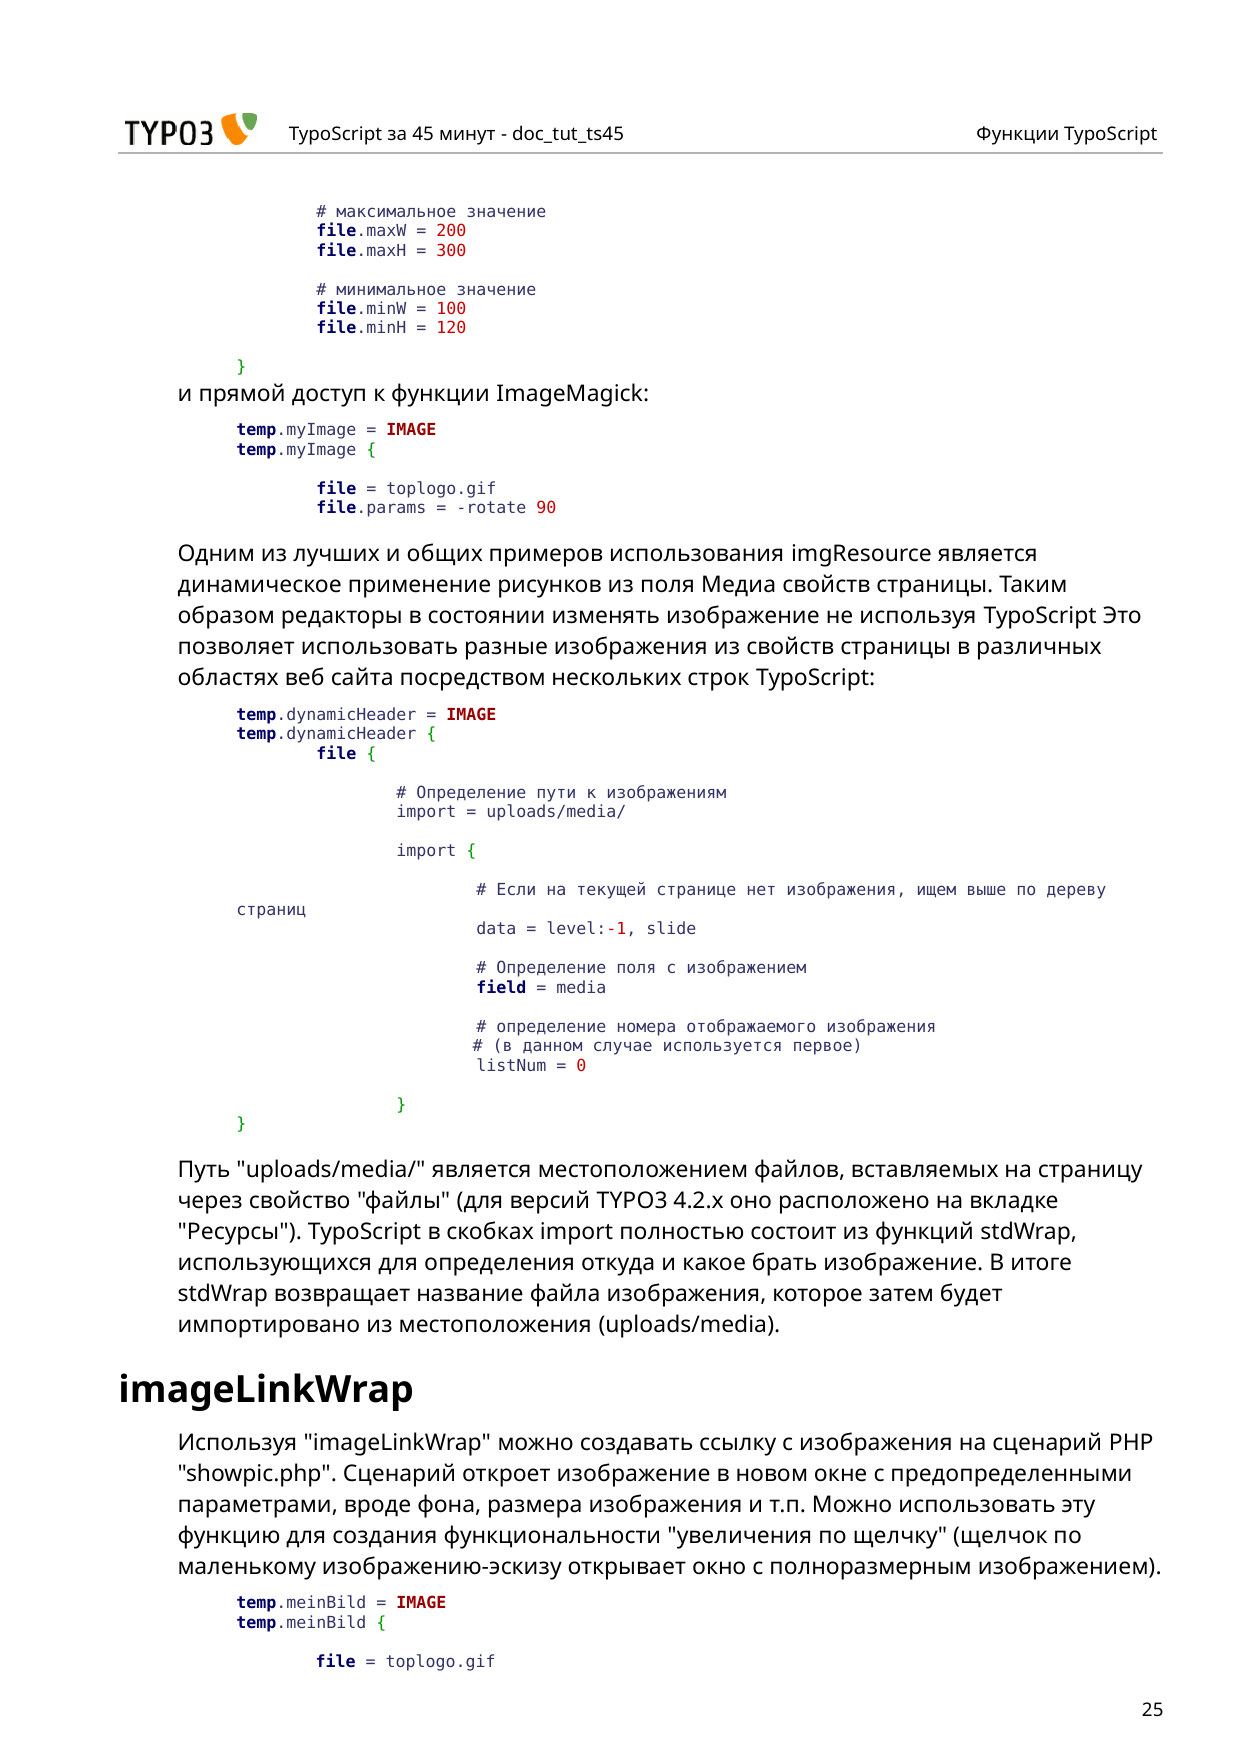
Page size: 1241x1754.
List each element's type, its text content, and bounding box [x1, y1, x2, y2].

text Одним из лучших и общих примеров использования imgResource является динамическое применение рисунков из поля Медиа свойств страницы. Таким образом редакторы в состоянии изменять изображение не используя TypoScript Это позволяет использовать разные изображения из свойств страницы в различных областях веб сайта посредством нескольких строк TypoScript: [177, 537, 1163, 692]
text file.minW = 100 [236, 299, 1163, 318]
text # Если на текущей странице нет изображения, ищем выше по дереву страниц [236, 880, 1163, 919]
text listNum = 0 [236, 1055, 1163, 1075]
text # Определение пути к изображениям [236, 783, 1163, 802]
text temp.dynamicHeader { [236, 724, 1163, 744]
text file.maxW = 200 [236, 221, 1163, 241]
text import = uploads/media/ [236, 802, 1163, 822]
text file { [236, 744, 1163, 763]
text # минимальное значение [236, 279, 1163, 299]
text и прямой доступ к функции ImageMagick: [177, 377, 1163, 408]
text field = media [236, 977, 1163, 997]
text temp.meinBild { [236, 1613, 1163, 1632]
text # (в данном случае используется первое) [236, 1036, 1163, 1055]
text # Определение поля с изображением [236, 958, 1163, 977]
text temp.myImage { [236, 440, 1163, 459]
text file = toplogo.gif [236, 1652, 1163, 1671]
text import { [236, 841, 1163, 861]
text file.maxH = 300 [236, 241, 1163, 260]
text file.params = -rotate 90 [236, 498, 1163, 518]
text temp.meinBild = IMAGE [236, 1593, 1163, 1613]
text } [236, 1114, 1163, 1133]
text Используя "imageLinkWrap" можно создавать ссылку с изображения на сценарий PHP "showpic.php". Сценарий откроет изображение в новом окне с предопределенными параметрами, вроде фона, размера изображения и т.п. Можно использовать эту функцию для создания функциональности "увеличения по щелчку" (щелчок по маленькому изображению-эскизу открывает окно с полноразмерным изображением). [177, 1426, 1163, 1581]
text # максимальное значение [236, 202, 1163, 221]
text temp.myImage = IMAGE [236, 420, 1163, 440]
text } [236, 1094, 1163, 1114]
text file.minH = 120 [236, 318, 1163, 338]
subtitle imageLinkWrap [118, 1363, 1163, 1414]
text } [236, 357, 1163, 377]
picture [124, 112, 260, 145]
text data = level:-1, slide [236, 919, 1163, 938]
text Путь "uploads/media/" является местоположением файлов, вставляемых на страницу через свойство "файлы" (для версий TYPO3 4.2.x оно расположено на вкладке "Ресурсы"). TypoScript в скобках import полностью состоит из функций stdWrap, использующихся для определения откуда и какое брать изображение. В итоге stdWrap возвращает название файла изображения, которое затем будет импортировано из местоположения (uploads/media). [177, 1153, 1163, 1339]
text temp.dynamicHeader = IMAGE [236, 705, 1163, 724]
text file = toplogo.gif [236, 479, 1163, 498]
text # определение номера отображаемого изображения [236, 1016, 1163, 1036]
